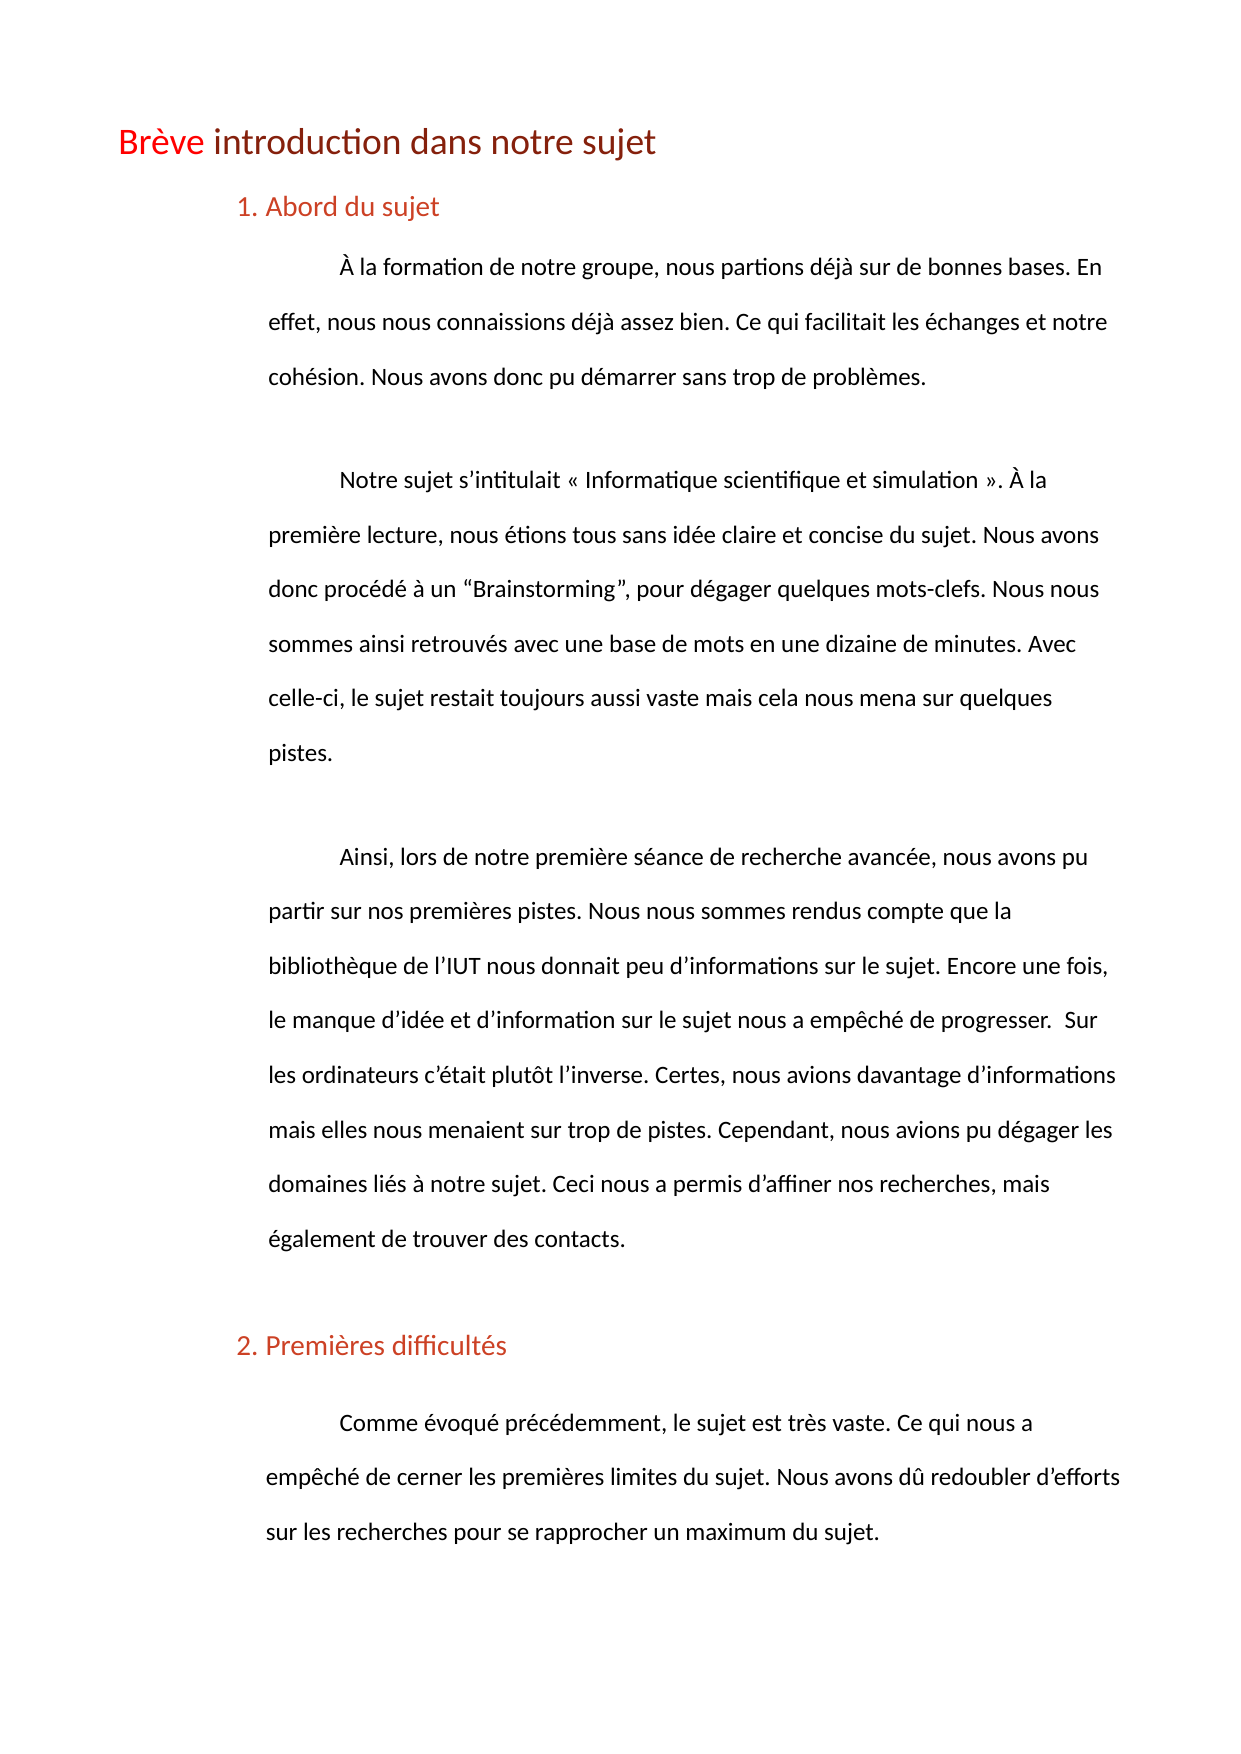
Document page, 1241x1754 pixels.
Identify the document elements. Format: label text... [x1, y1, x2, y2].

text À la formation de notre groupe, nous partions déjà sur de bonnes bases. En effet, nous nous connaissions déjà assez bien. Ce qui facilitait les échanges et notre cohésion. Nous avons donc pu démarrer sans trop de problèmes. [268, 251, 1122, 391]
text Notre sujet s’intitulait « Informatique scientifique et simulation ». À la première lecture, nous étions tous sans idée claire et concise du sujet. Nous avons donc procédé à un “Brainstorming”, pour dégager quelques mots-clefs. Nous nous sommes ainsi retrouvés avec une base de mots en une dizaine de minutes. Avec celle-ci, le sujet restait toujours aussi vaste mais cela nous mena sur quelques pistes. [268, 464, 1122, 768]
list Abord du sujet [236, 188, 1122, 223]
text Brève introduction dans notre sujet [118, 118, 1122, 164]
text Comme évoqué précédemment, le sujet est très vaste. Ce qui nous a empêché de cerner les premières limites du sujet. Nous avons dû redoubler d’efforts sur les recherches pour se rapprocher un maximum du sujet. [266, 1407, 1122, 1547]
text Ainsi, lors de notre première séance de recherche avancée, nous avons pu partir sur nos premières pistes. Nous nous sommes rendus compte que la bibliothèque de l’IUT nous donnait peu d’informations sur le sujet. Encore une fois, le manque d’idée et d’information sur le sujet nous a empêché de progresser. Sur les ordinateurs c’était plutôt l’inverse. Certes, nous avions davantage d’informations mais elles nous menaient sur trop de pistes. Cependant, nous avions pu dégager les domaines liés à notre sujet. Ceci nous a permis d’affiner nos recherches, mais également de trouver des contacts. [268, 841, 1122, 1253]
list Premières difficultés [236, 1327, 1122, 1362]
